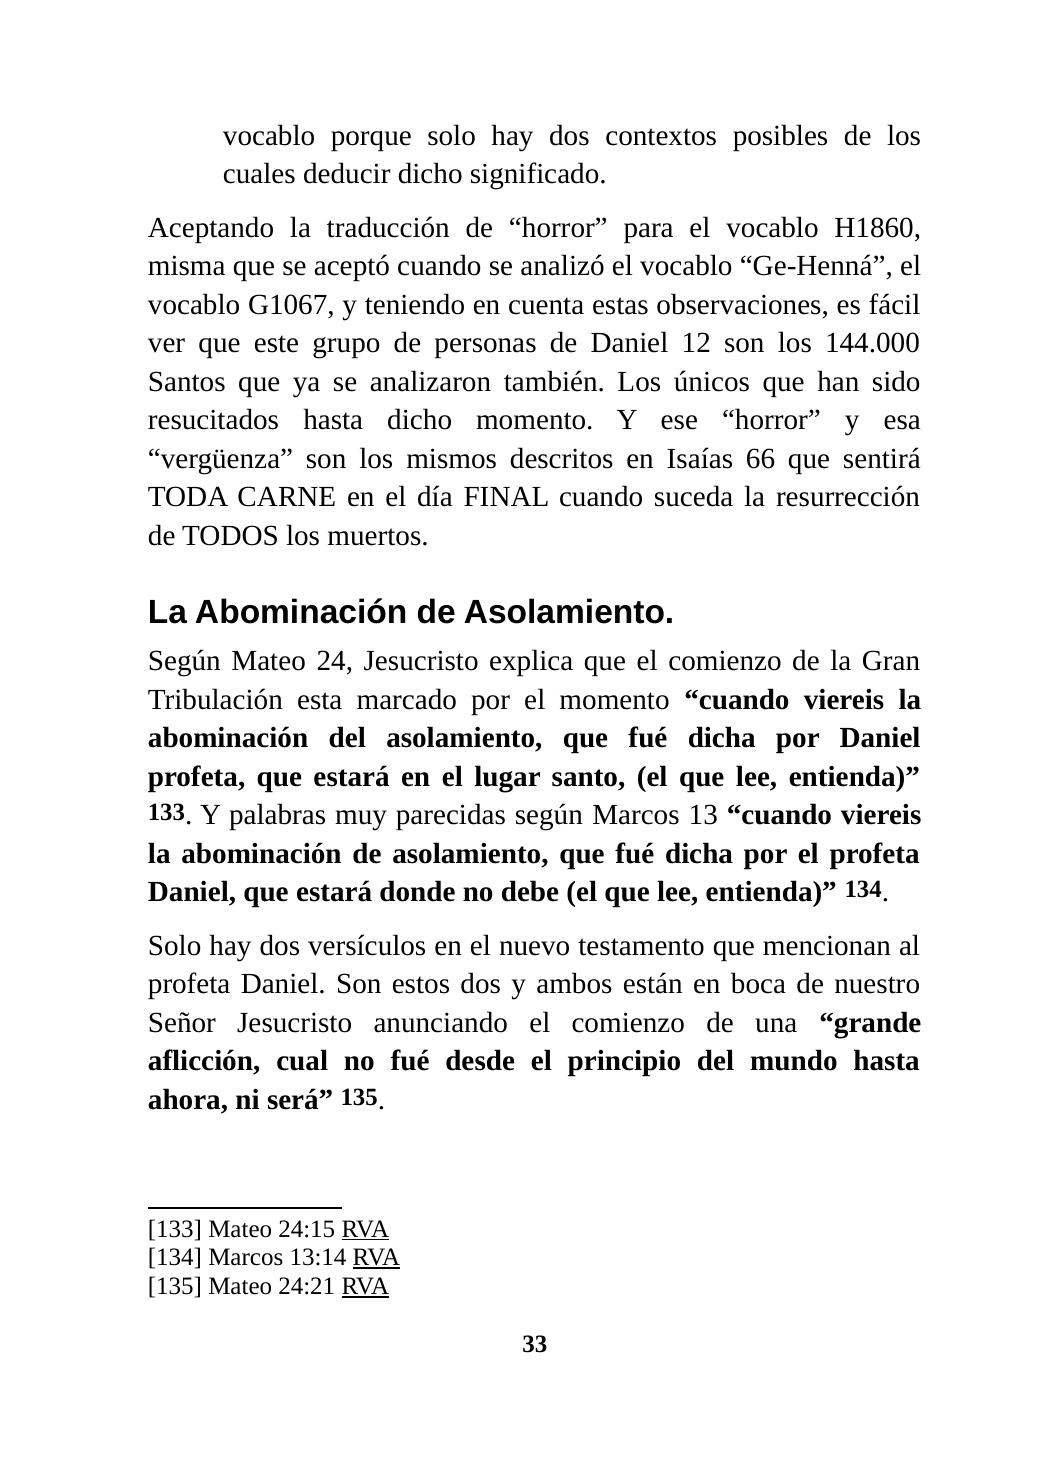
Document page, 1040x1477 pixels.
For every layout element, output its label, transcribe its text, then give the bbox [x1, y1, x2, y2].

text Solo hay dos versículos en el nuevo testamento que mencionan al profeta Daniel. Son estos dos y ambos están en boca de nuestro Señor Jesucristo anunciando el comienzo de una “grande aflicción, cual no fué desde el principio del mundo hasta ahora, ni será” . [148, 928, 921, 1115]
text Aceptando la traducción de “horror” para el vocablo H1860, misma que se aceptó cuando se analizó el vocablo “Ge-Henná”, el vocablo G1067, y teniendo en cuenta estas observaciones, es fácil ver que este grupo de personas de Daniel 12 son los 144.000 Santos que ya se analizaron también. Los únicos que han sido resucitados hasta dicho momento. Y ese “horror” y esa “vergüenza” son los mismos descritos en Isaías 66 que sentirá TODA CARNE en el día FINAL cuando suceda la resurrección de TODOS los muertos. [148, 210, 921, 552]
subtitle La Abominación de Asolamiento. [148, 592, 921, 631]
text Marcos 13:14 RVA [148, 1242, 921, 1271]
text Según Mateo 24, Jesucristo explica que el comienzo de la Gran Tribulación esta marcado por el momento “cuando viereis la abominación del asolamiento, que fué dicha por Daniel profeta, que estará en el lugar santo, (el que lee, entienda)” . Y palabras muy parecidas según Marcos 13 “cuando viereis la abominación de asolamiento, que fué dicha por el profeta Daniel, que estará donde no debe (el que lee, entienda)” . [148, 643, 921, 908]
text Mateo 24:15 RVA [148, 1214, 921, 1242]
list vocablo porque solo hay dos contextos posibles de los cuales deducir dicho significado. [185, 118, 921, 190]
text Mateo 24:21 RVA [148, 1271, 921, 1300]
